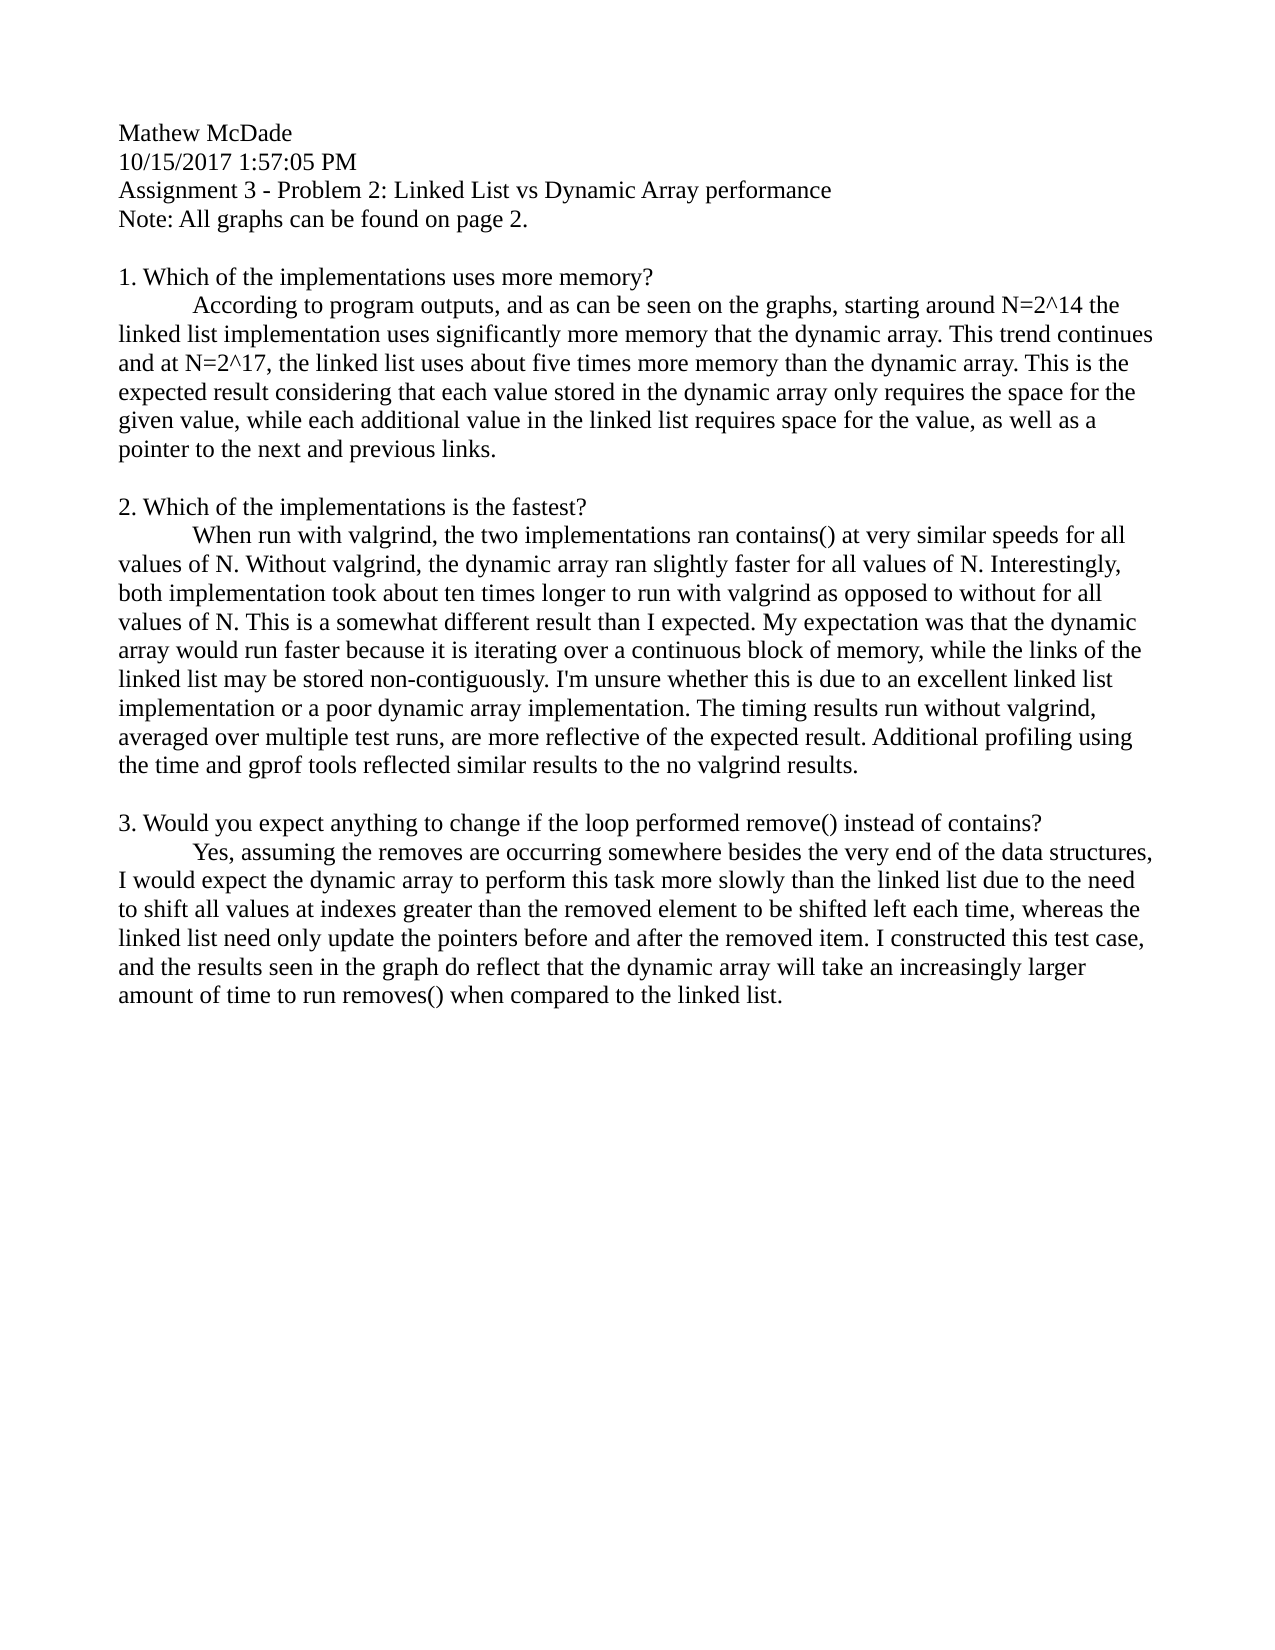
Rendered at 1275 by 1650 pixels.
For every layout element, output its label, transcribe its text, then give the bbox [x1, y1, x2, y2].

text 10/15/2017 1:57:05 PM [118, 147, 1157, 176]
text 1. Which of the implementations uses more memory? [118, 262, 1157, 291]
text Assignment 3 - Problem 2: Linked List vs Dynamic Array performance [118, 176, 1157, 204]
text 3. Would you expect anything to change if the loop performed remove() instead of contains? [118, 808, 1157, 837]
text 2. Which of the implementations is the fastest? [118, 492, 1157, 521]
text Note: All graphs can be found on page 2. [118, 204, 1157, 233]
text Yes, assuming the removes are occurring somewhere besides the very end of the data structures, I would expect the dynamic array to perform this task more slowly than the linked list due to the need to shift all values at indexes greater than the removed element to be shifted left each time, whereas the linked list need only update the pointers before and after the removed item. I constructed this test case, and the results seen in the graph do reflect that the dynamic array will take an increasingly larger amount of time to run removes() when compared to the linked list. [118, 837, 1157, 1009]
text According to program outputs, and as can be seen on the graphs, starting around N=2^14 the linked list implementation uses significantly more memory that the dynamic array. This trend continues and at N=2^17, the linked list uses about five times more memory than the dynamic array. This is the expected result considering that each value stored in the dynamic array only requires the space for the given value, while each additional value in the linked list requires space for the value, as well as a pointer to the next and previous links. [118, 291, 1157, 463]
text Mathew McDade [118, 118, 1157, 147]
text When run with valgrind, the two implementations ran contains() at very similar speeds for all values of N. Without valgrind, the dynamic array ran slightly faster for all values of N. Interestingly, both implementation took about ten times longer to run with valgrind as opposed to without for all values of N. This is a somewhat different result than I expected. My expectation was that the dynamic array would run faster because it is iterating over a continuous block of memory, while the links of the linked list may be stored non-contiguously. I'm unsure whether this is due to an excellent linked list implementation or a poor dynamic array implementation. The timing results run without valgrind, averaged over multiple test runs, are more reflective of the expected result. Additional profiling using the time and gprof tools reflected similar results to the no valgrind results. [118, 521, 1157, 779]
